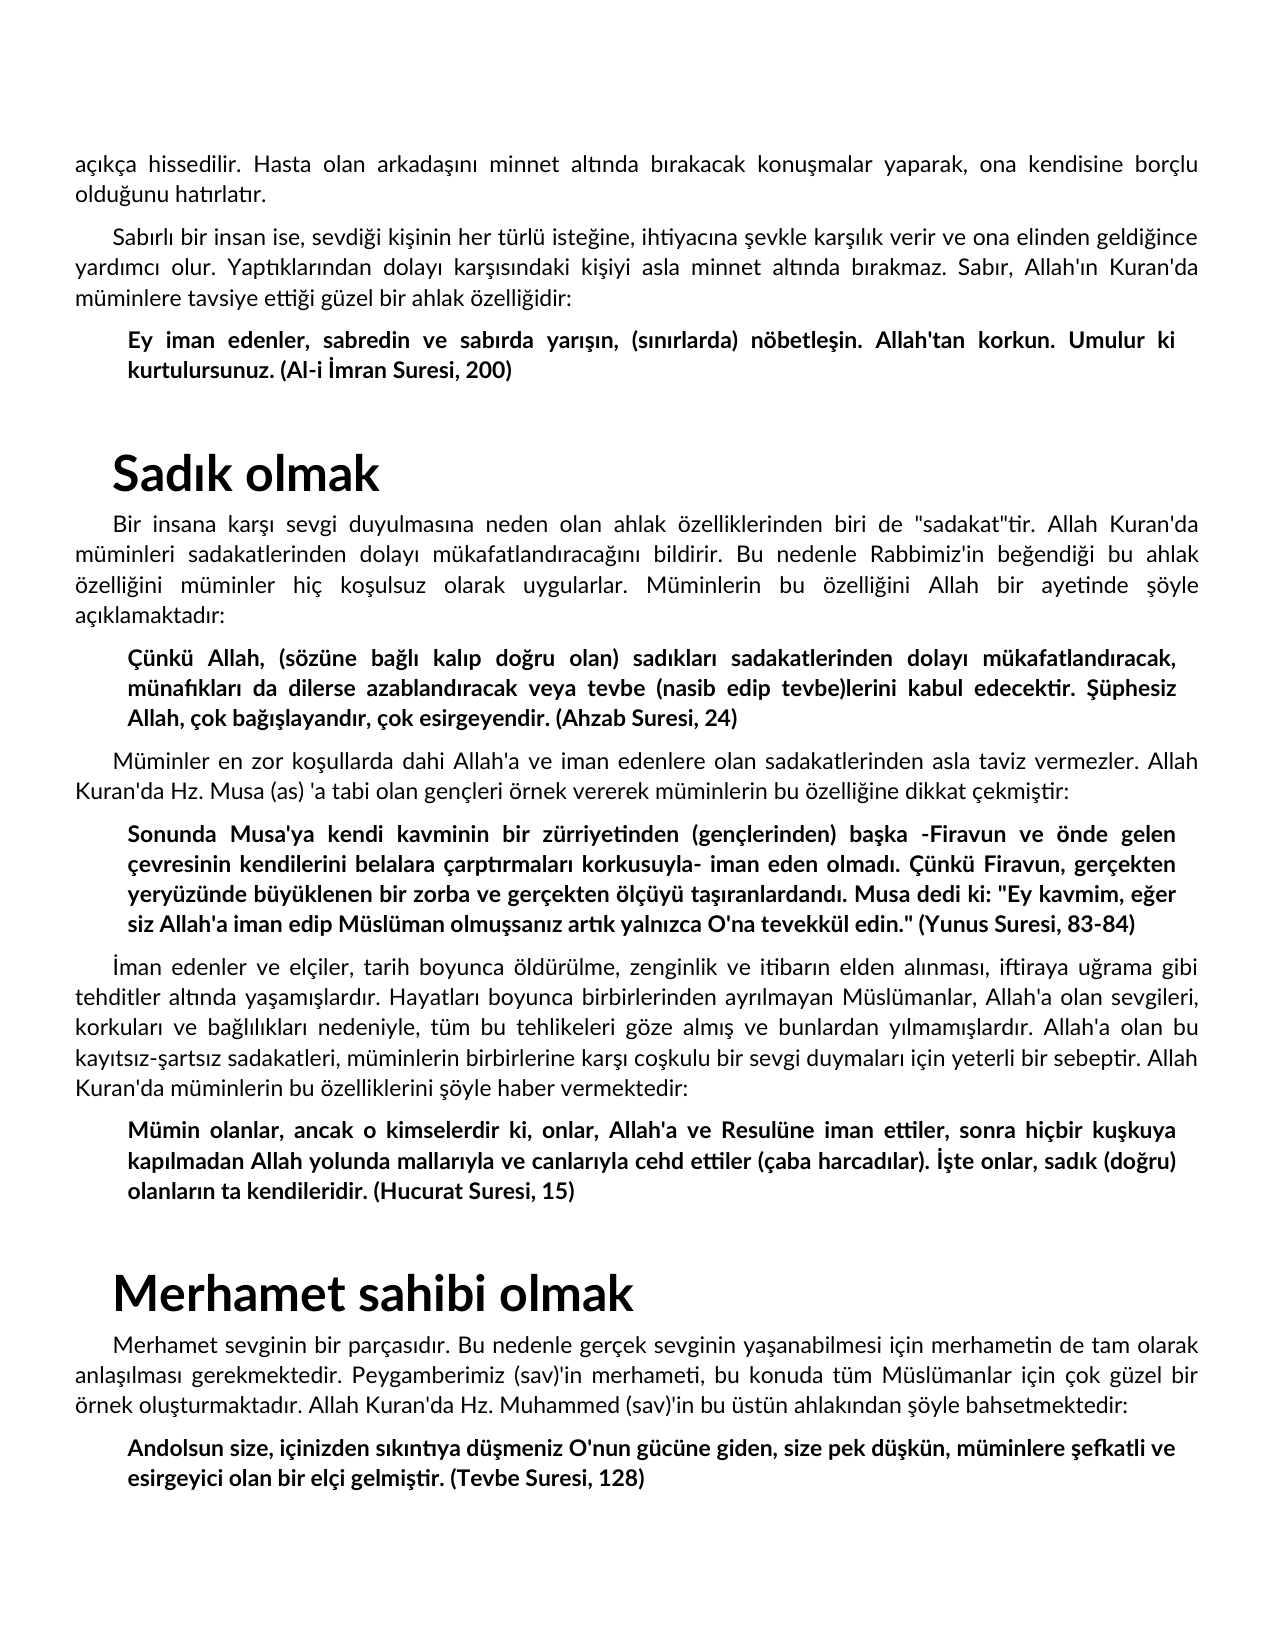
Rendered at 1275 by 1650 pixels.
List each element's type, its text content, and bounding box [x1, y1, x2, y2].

text Çünkü Allah, (sözüne bağlı kalıp doğru olan) sadıkları sadakatlerinden dolayı mükafatlandıracak, münafıkları da dilerse azablandıracak veya tevbe (nasib edip tevbe)lerini kabul edecektir. Şüphesiz Allah, çok bağışlayandır, çok esirgeyendir. (Ahzab Suresi, 24) [127, 643, 1177, 731]
text Merhamet sevginin bir parçasıdır. Bu nedenle gerçek sevginin yaşanabilmesi için merhametin de tam olarak anlaşılması gerekmektedir. Peygamberimiz (sav)'in merhameti, bu konuda tüm Müslümanlar için çok güzel bir örnek oluşturmaktadır. Allah Kuran'da Hz. Muhammed (sav)'in bu üstün ahlakından şöyle bahsetmektedir: [75, 1330, 1200, 1418]
text Mümin olanlar, ancak o kimselerdir ki, onlar, Allah'a ve Resulüne iman ettiler, sonra hiçbir kuşkuya kapılmadan Allah yolunda mallarıyla ve canlarıyla cehd ettiler (çaba harcadılar). İşte onlar, sadık (doğru) olanların ta kendileridir. (Hucurat Suresi, 15) [127, 1116, 1177, 1204]
text Müminler en zor koşullarda dahi Allah'a ve iman edenlere olan sadakatlerinden asla taviz vermezler. Allah Kuran'da Hz. Musa (as) 'a tabi olan gençleri örnek vererek müminlerin bu özelliğine dikkat çekmiştir: [75, 746, 1200, 804]
text Sabırlı bir insan ise, sevdiği kişinin her türlü isteğine, ihtiyacına şevkle karşılık verir ve ona elinden geldiğince yardımcı olur. Yaptıklarından dolayı karşısındaki kişiyi asla minnet altında bırakmaz. Sabır, Allah'ın Kuran'da müminlere tavsiye ettiği güzel bir ahlak özelliğidir: [75, 223, 1200, 311]
text İman edenler ve elçiler, tarih boyunca öldürülme, zenginlik ve itibarın elden alınması, iftiraya uğrama gibi tehditler altında yaşamışlardır. Hayatları boyunca birbirlerinden ayrılmayan Müslümanlar, Allah'a olan sevgileri, korkuları ve bağlılıkları nedeniyle, tüm bu tehlikeleri göze almış ve bunlardan yılmamışlardır. Allah'a olan bu kayıtsız-şartsız sadakatleri, müminlerin birbirlerine karşı coşkulu bir sevgi duymaları için yeterli bir sebeptir. Allah Kuran'da müminlerin bu özelliklerini şöyle haber vermektedir: [75, 953, 1200, 1101]
text Bir insana karşı sevgi duyulmasına neden olan ahlak özelliklerinden biri de "sadakat"tir. Allah Kuran'da müminleri sadakatlerinden dolayı mükafatlandıracağını bildirir. Bu nedenle Rabbimiz'in beğendiği bu ahlak özelliğini müminler hiç koşulsuz olarak uygularlar. Müminlerin bu özelliğini Allah bir ayetinde şöyle açıklamaktadır: [75, 510, 1200, 628]
subtitle Merhamet sahibi olmak [112, 1262, 1200, 1322]
text Sonunda Musa'ya kendi kavminin bir zürriyetinden (gençlerinden) başka -Firavun ve önde gelen çevresinin kendilerini belalara çarptırmaları korkusuyla- iman eden olmadı. Çünkü Firavun, gerçekten yeryüzünde büyüklenen bir zorba ve gerçekten ölçüyü taşıranlardandı. Musa dedi ki: "Ey kavmim, eğer siz Allah'a iman edip Müslüman olmuşsanız artık yalnızca O'na tevekkül edin." (Yunus Suresi, 83-84) [127, 819, 1177, 937]
subtitle Sadık olmak [112, 442, 1200, 502]
text Ey iman edenler, sabredin ve sabırda yarışın, (sınırlarda) nöbetleşin. Allah'tan korkun. Umulur ki kurtulursunuz. (Al-i İmran Suresi, 200) [127, 326, 1177, 384]
text Andolsun size, içinizden sıkıntıya düşmeniz O'nun gücüne giden, size pek düşkün, müminlere şefkatli ve esirgeyici olan bir elçi gelmiştir. (Tevbe Suresi, 128) [127, 1433, 1177, 1491]
text açıkça hissedilir. Hasta olan arkadaşını minnet altında bırakacak konuşmalar yaparak, ona kendisine borçlu olduğunu hatırlatır. [75, 150, 1200, 208]
